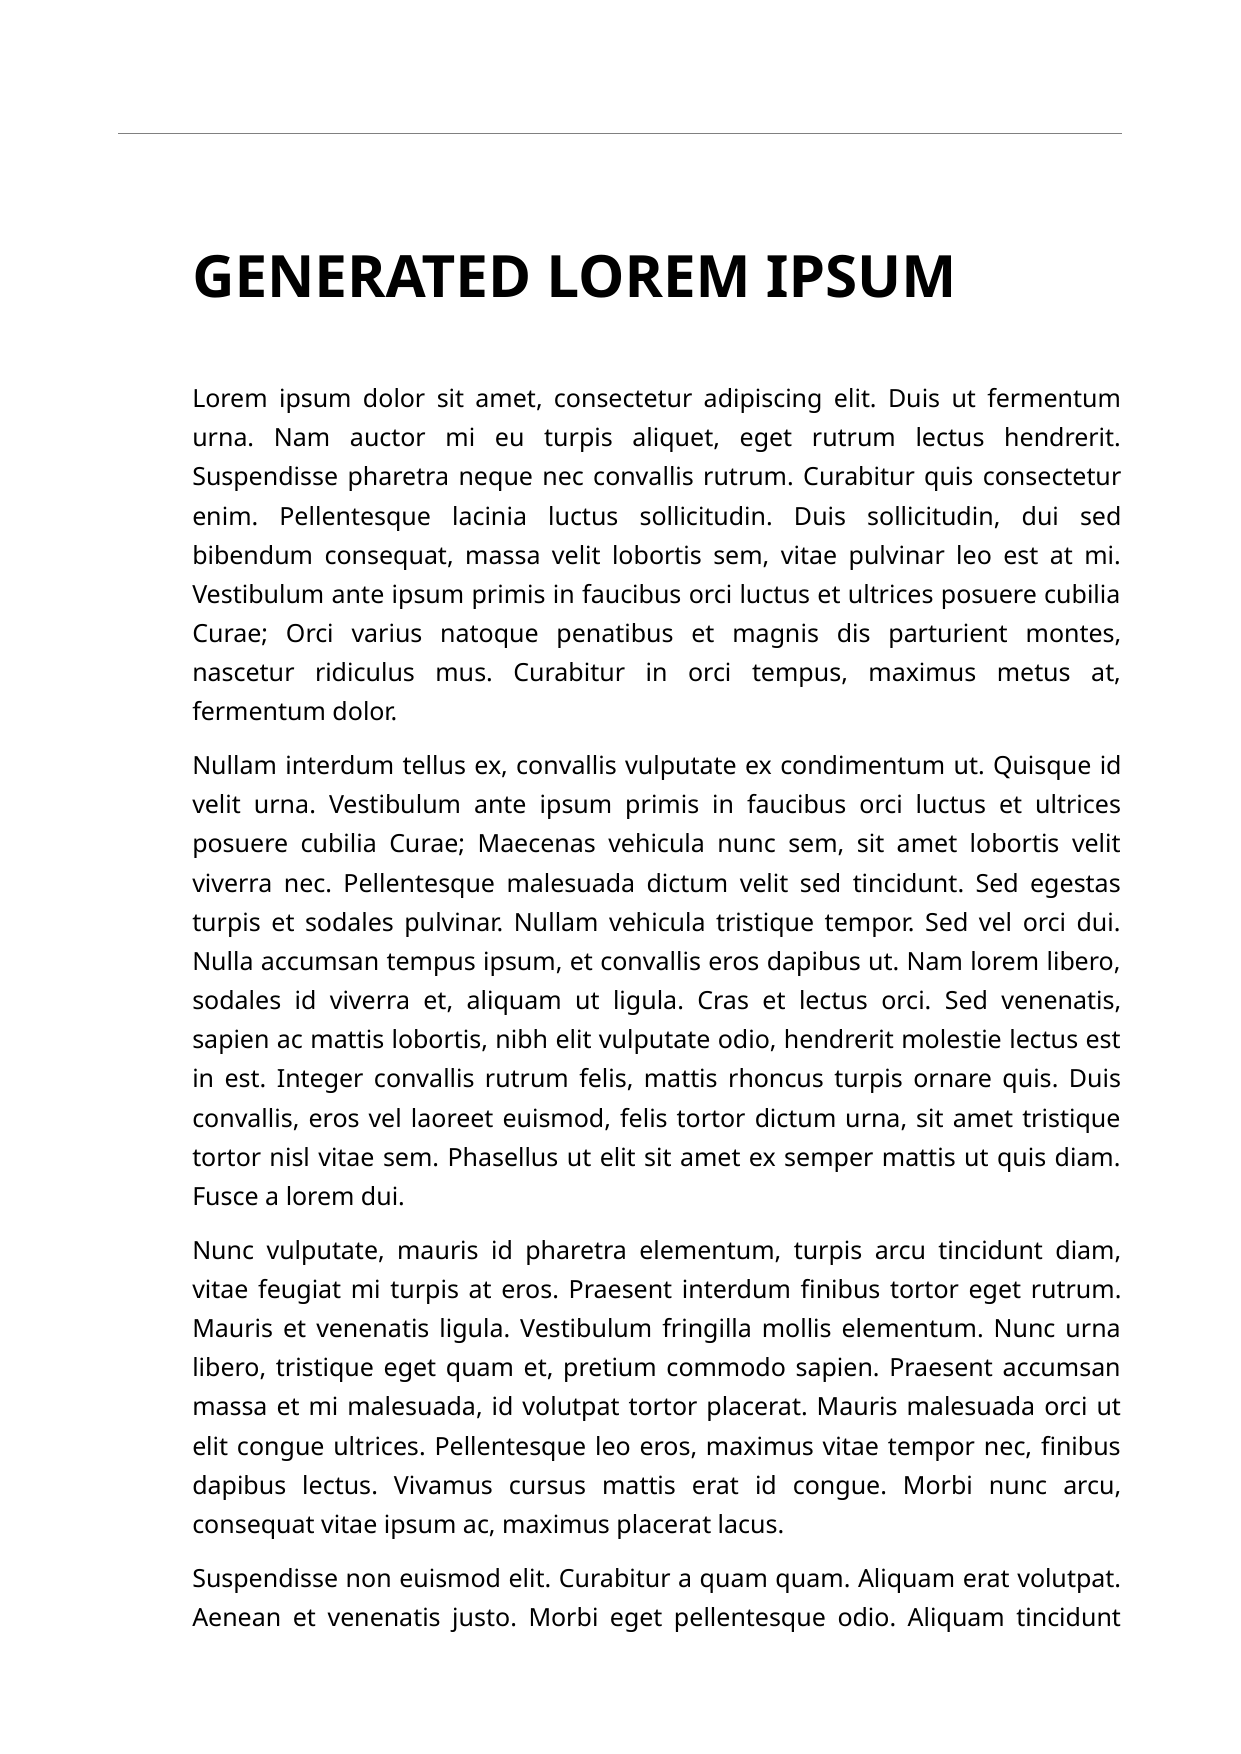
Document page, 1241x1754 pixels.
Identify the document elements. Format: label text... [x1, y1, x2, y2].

text Nunc vulputate, mauris id pharetra elementum, turpis arcu tincidunt diam, vitae feugiat mi turpis at eros. Praesent interdum finibus tortor eget rutrum. Mauris et venenatis ligula. Vestibulum fringilla mollis elementum. Nunc urna libero, tristique eget quam et, pretium commodo sapien. Praesent accumsan massa et mi malesuada, id volutpat tortor placerat. Mauris malesuada orci ut elit congue ultrices. Pellentesque leo eros, maximus vitae tempor nec, finibus dapibus lectus. Vivamus cursus mattis erat id congue. Morbi nunc arcu, consequat vitae ipsum ac, maximus placerat lacus. [192, 1232, 1122, 1541]
title GENERATED LOREM IPSUM [192, 235, 1122, 314]
text Suspendisse non euismod elit. Curabitur a quam quam. Aliquam erat volutpat. Aenean et venenatis justo. Morbi eget pellentesque odio. Aliquam tincidunt [192, 1560, 1122, 1633]
text Nullam interdum tellus ex, convallis vulputate ex condimentum ut. Quisque id velit urna. Vestibulum ante ipsum primis in faucibus orci luctus et ultrices posuere cubilia Curae; Maecenas vehicula nunc sem, sit amet lobortis velit viverra nec. Pellentesque malesuada dictum velit sed tincidunt. Sed egestas turpis et sodales pulvinar. Nullam vehicula tristique tempor. Sed vel orci dui. Nulla accumsan tempus ipsum, et convallis eros dapibus ut. Nam lorem libero, sodales id viverra et, aliquam ut ligula. Cras et lectus orci. Sed venenatis, sapien ac mattis lobortis, nibh elit vulputate odio, hendrerit molestie lectus est in est. Integer convallis rutrum felis, mattis rhoncus turpis ornare quis. Duis convallis, eros vel laoreet euismod, felis tortor dictum urna, sit amet tristique tortor nisl vitae sem. Phasellus ut elit sit amet ex semper mattis ut quis diam. Fusce a lorem dui. [192, 748, 1122, 1213]
text Lorem ipsum dolor sit amet, consectetur adipiscing elit. Duis ut fermentum urna. Nam auctor mi eu turpis aliquet, eget rutrum lectus hendrerit. Suspendisse pharetra neque nec convallis rutrum. Curabitur quis consectetur enim. Pellentesque lacinia luctus sollicitudin. Duis sollicitudin, dui sed bibendum consequat, massa velit lobortis sem, vitae pulvinar leo est at mi. Vestibulum ante ipsum primis in faucibus orci luctus et ultrices posuere cubilia Curae; Orci varius natoque penatibus et magnis dis parturient montes, nascetur ridiculus mus. Curabitur in orci tempus, maximus metus at, fermentum dolor. [192, 381, 1122, 728]
